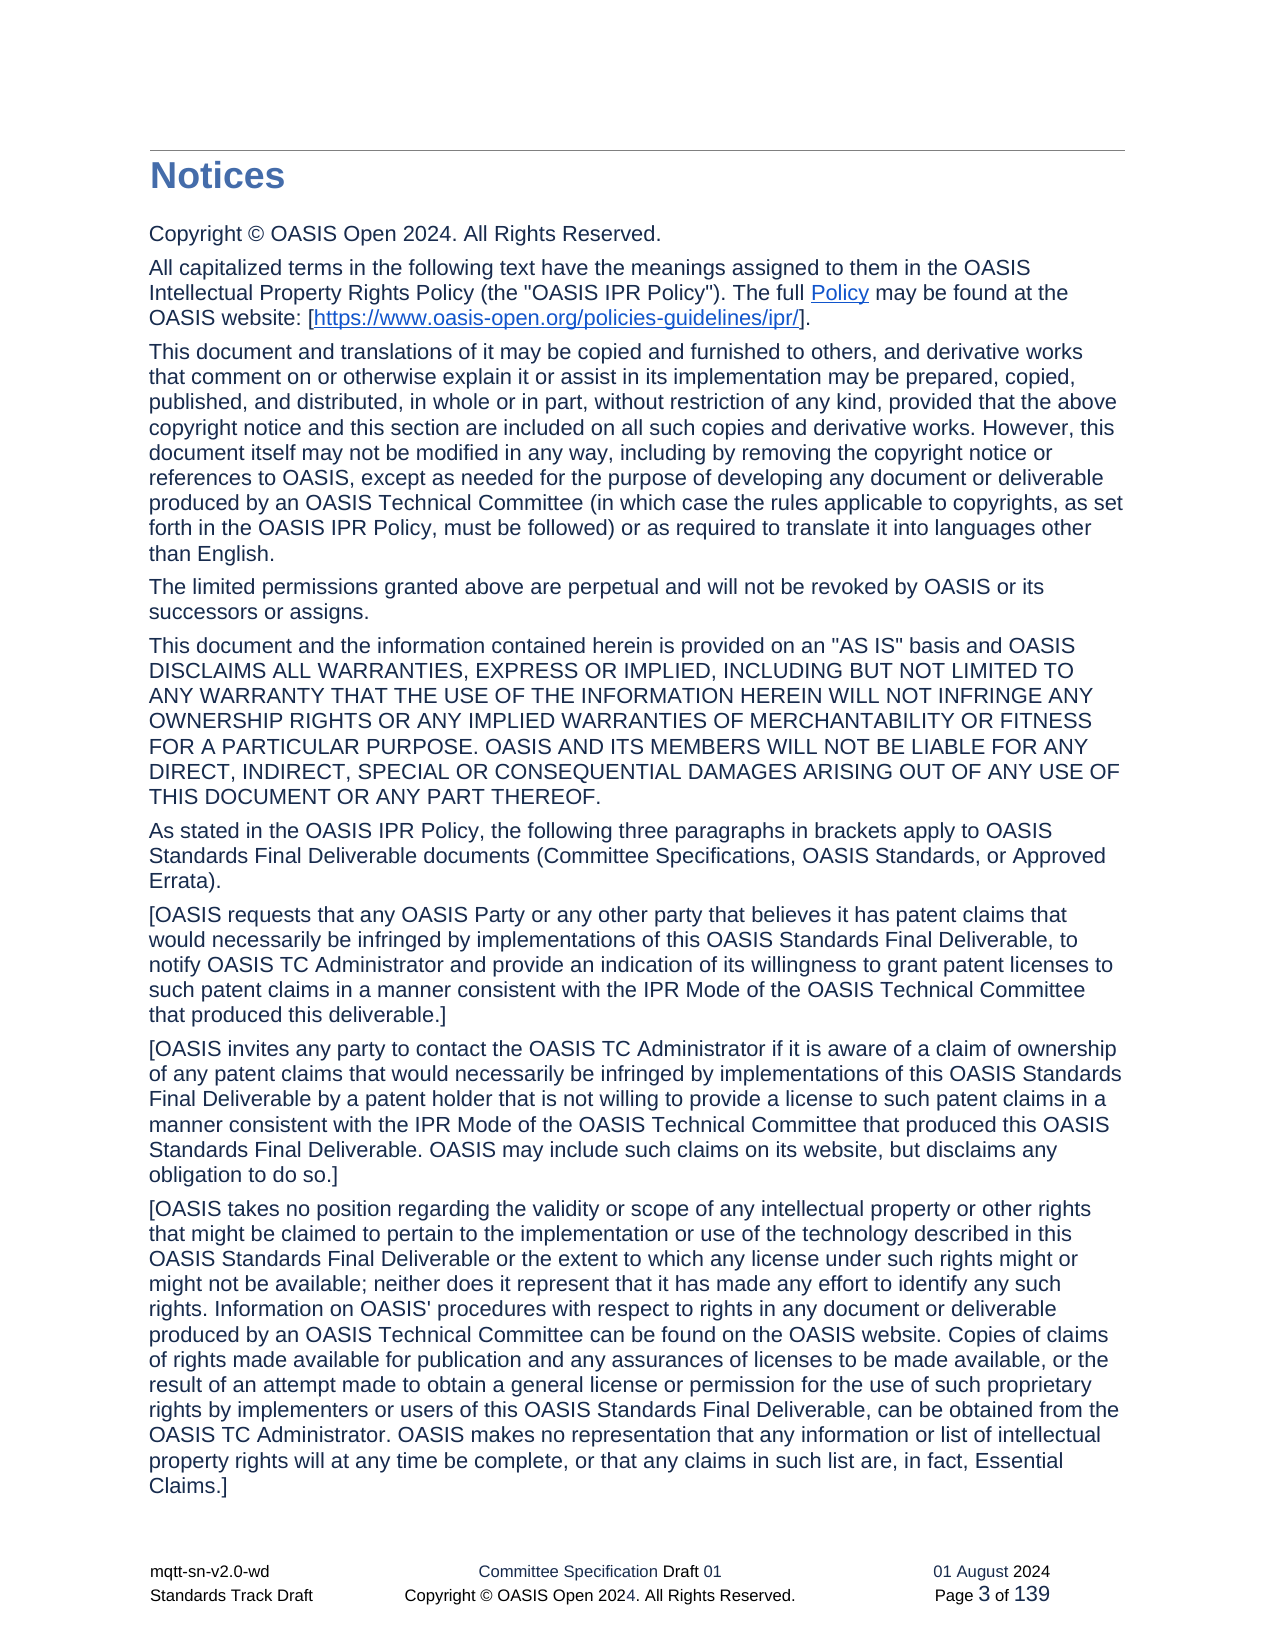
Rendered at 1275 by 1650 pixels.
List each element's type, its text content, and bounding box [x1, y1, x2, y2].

text Notices [150, 151, 1125, 196]
text All capitalized terms in the following text have the meanings assigned to them in the OASIS Intellectual Property Rights Policy (the "OASIS IPR Policy"). The full Policy may be found at the OASIS website: [https://www.oasis-open.org/policies-guidelines/ipr/]. [148, 255, 1124, 330]
text Copyright © OASIS Open 2024. All Rights Reserved. [148, 221, 1124, 246]
text As stated in the OASIS IPR Policy, the following three paragraphs in brackets apply to OASIS Standards Final Deliverable documents (Committee Specifications, OASIS Standards, or Approved Errata). [148, 817, 1124, 893]
text This document and the information contained herein is provided on an "AS IS" basis and OASIS DISCLAIMS ALL WARRANTIES, EXPRESS OR IMPLIED, INCLUDING BUT NOT LIMITED TO ANY WARRANTY THAT THE USE OF THE INFORMATION HEREIN WILL NOT INFRINGE ANY OWNERSHIP RIGHTS OR ANY IMPLIED WARRANTIES OF MERCHANTABILITY OR FITNESS FOR A PARTICULAR PURPOSE. OASIS AND ITS MEMBERS WILL NOT BE LIABLE FOR ANY DIRECT, INDIRECT, SPECIAL OR CONSEQUENTIAL DAMAGES ARISING OUT OF ANY USE OF THIS DOCUMENT OR ANY PART THEREOF. [148, 633, 1124, 809]
text [OASIS requests that any OASIS Party or any other party that believes it has patent claims that would necessarily be infringed by implementations of this OASIS Standards Final Deliverable, to notify OASIS TC Administrator and provide an indication of its willingness to grant patent licenses to such patent claims in a manner consistent with the IPR Mode of the OASIS Technical Committee that produced this deliverable.] [148, 901, 1124, 1027]
text This document and translations of it may be copied and furnished to others, and derivative works that comment on or otherwise explain it or assist in its implementation may be prepared, copied, published, and distributed, in whole or in part, without restriction of any kind, provided that the above copyright notice and this section are included on all such copies and derivative works. However, this document itself may not be modified in any way, including by removing the copyright notice or references to OASIS, except as needed for the purpose of developing any document or deliverable produced by an OASIS Technical Committee (in which case the rules applicable to copyrights, as set forth in the OASIS IPR Policy, must be followed) or as required to translate it into languages other than English. [148, 339, 1124, 566]
text The limited permissions granted above are perpetual and will not be revoked by OASIS or its successors or assigns. [148, 574, 1124, 624]
text [OASIS takes no position regarding the validity or scope of any intellectual property or other rights that might be claimed to pertain to the implementation or use of the technology described in this OASIS Standards Final Deliverable or the extent to which any license under such rights might or might not be available; neither does it represent that it has made any effort to identify any such rights. Information on OASIS' procedures with respect to rights in any document or deliverable produced by an OASIS Technical Committee can be found on the OASIS website. Copies of claims of rights made available for publication and any assurances of licenses to be made available, or the result of an attempt made to obtain a general license or permission for the use of such proprietary rights by implementers or users of this OASIS Standards Final Deliverable, can be obtained from the OASIS TC Administrator. OASIS makes no representation that any information or list of intellectual property rights will at any time be complete, or that any claims in such list are, in fact, Essential Claims.] [148, 1195, 1124, 1498]
text [OASIS invites any party to contact the OASIS TC Administrator if it is aware of a claim of ownership of any patent claims that would necessarily be infringed by implementations of this OASIS Standards Final Deliverable by a patent holder that is not willing to provide a license to such patent claims in a manner consistent with the IPR Mode of the OASIS Technical Committee that produced this OASIS Standards Final Deliverable. OASIS may include such claims on its website, but disclaims any obligation to do so.] [148, 1036, 1124, 1187]
